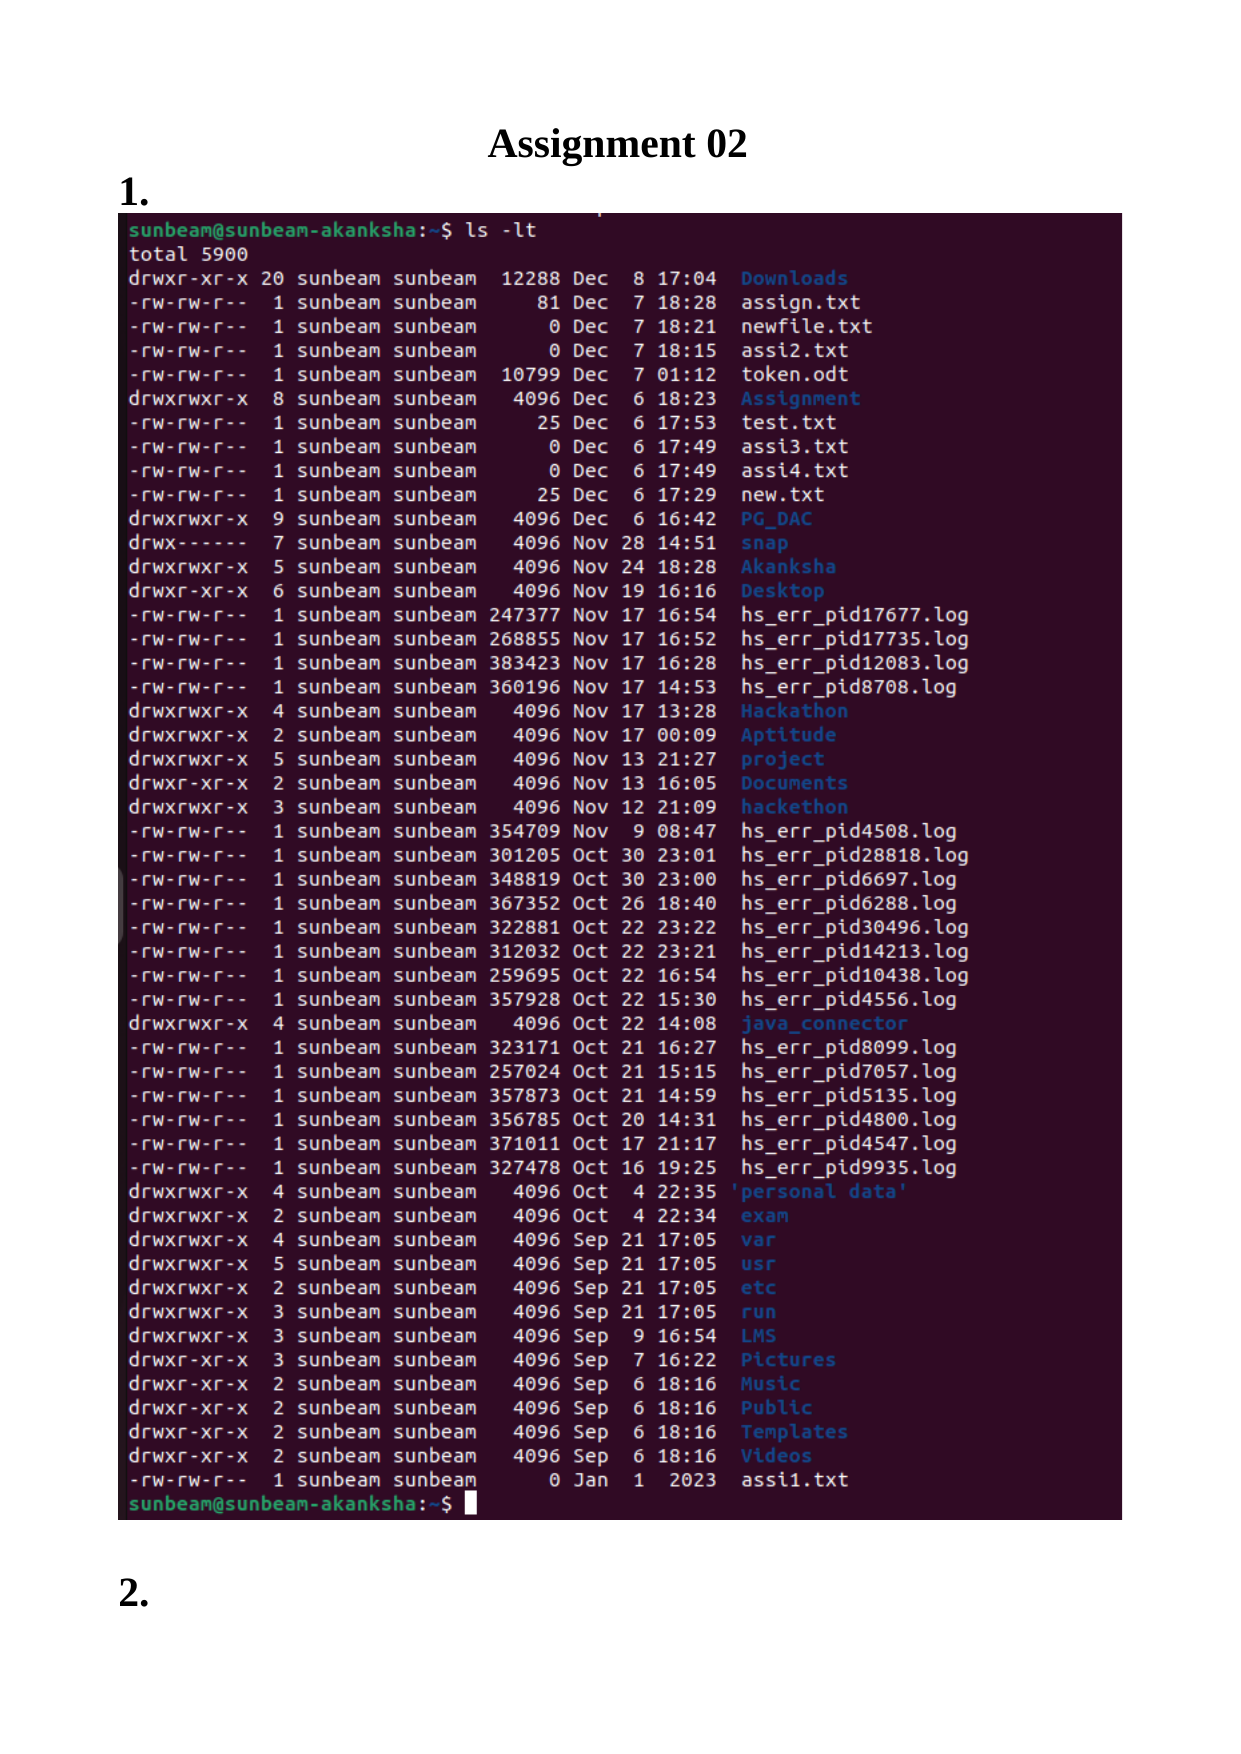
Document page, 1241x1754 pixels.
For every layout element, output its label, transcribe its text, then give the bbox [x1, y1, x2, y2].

text Assignment 02 [118, 118, 1122, 166]
text 1. [118, 166, 1122, 213]
text 2. [118, 1567, 1122, 1615]
picture [118, 213, 1123, 1520]
